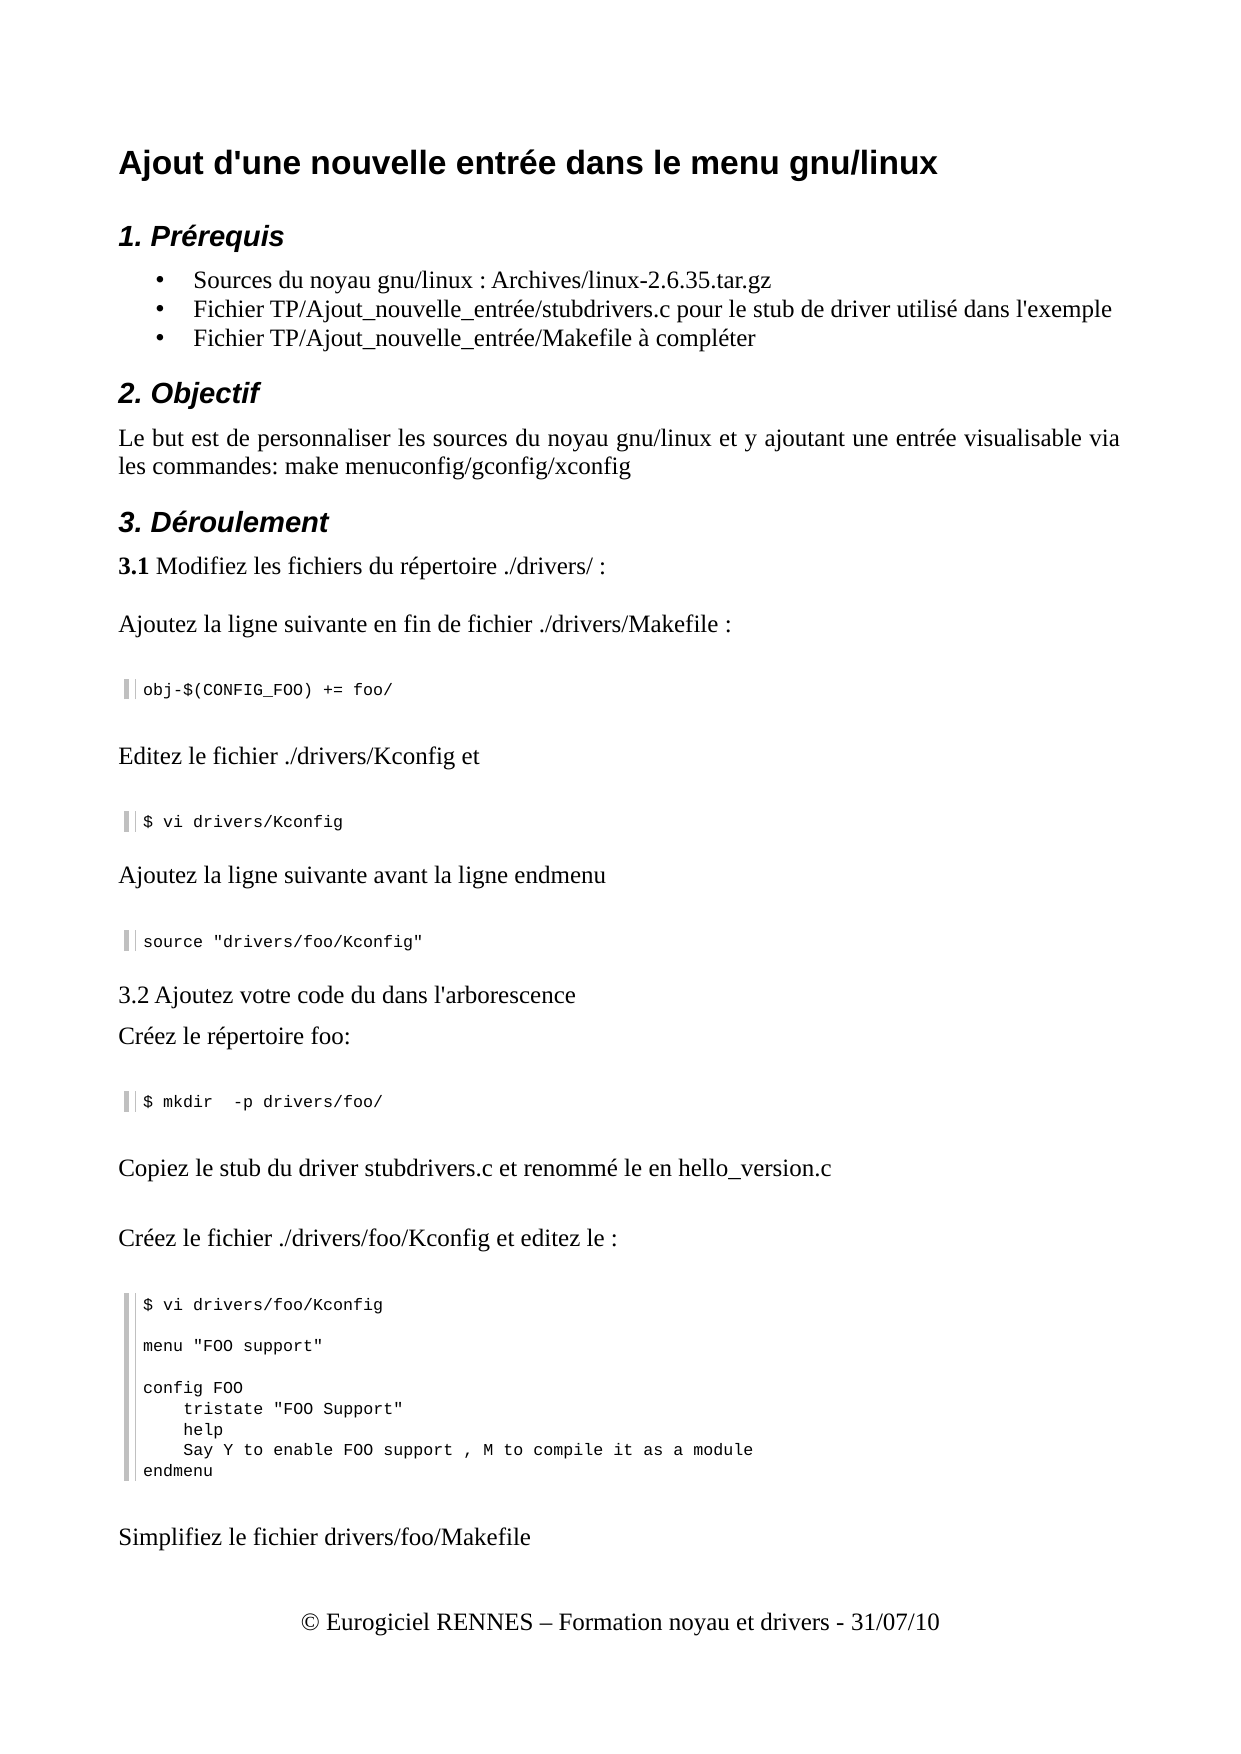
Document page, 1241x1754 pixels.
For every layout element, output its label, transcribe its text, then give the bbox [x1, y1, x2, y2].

text Copiez le stub du driver stubdrivers.c et renommé le en hello_version.c [118, 1153, 1122, 1182]
text help [136, 1418, 1063, 1439]
text endmenu [136, 1460, 1063, 1481]
text Ajoutez la ligne suivante en fin de fichier ./drivers/Makefile : [118, 609, 1122, 637]
text source "drivers/foo/Kconfig" [136, 930, 1063, 951]
text obj-$(CONFIG_FOO) += foo/ [136, 679, 1063, 699]
text 3.2 Ajoutez votre code du dans l'arborescence [118, 951, 1122, 1009]
text Simplifiez le fichier drivers/foo/Makefile [118, 1522, 1122, 1551]
text config FOO [136, 1377, 1063, 1397]
subtitle 3. Déroulement [118, 505, 1122, 539]
list Fichier TP/Ajout_nouvelle_entrée/stubdrivers.c pour le stub de driver utilisé dans l'exemple [156, 294, 1122, 323]
text Editez le fichier ./drivers/Kconfig et [118, 741, 1122, 798]
text $ vi drivers/Kconfig [136, 811, 1063, 832]
text menu "FOO support" [136, 1335, 1063, 1356]
text Le but est de personnaliser les sources du noyau gnu/linux et y ajoutant une entrée visualisable via les commandes: make menuconfig/gconfig/xconfig [118, 423, 1122, 480]
list Fichier TP/Ajout_nouvelle_entrée/Makefile à compléter [156, 323, 1122, 352]
text $ vi drivers/foo/Kconfig [136, 1293, 1063, 1335]
subtitle Ajout d'une nouvelle entrée dans le menu gnu/linux [118, 143, 1122, 182]
text [129, 1418, 135, 1439]
text Créez le fichier ./drivers/foo/Kconfig et editez le : [118, 1194, 1122, 1281]
text Créez le répertoire foo: [118, 1021, 1122, 1079]
list Sources du noyau gnu/linux : Archives/linux-2.6.35.tar.gz [156, 265, 1122, 294]
text $ mkdir -p drivers/foo/ [136, 1091, 1063, 1112]
text tristate "FOO Support" [136, 1397, 1063, 1418]
text 3.1 Modifiez les fichiers du répertoire ./drivers/ : [118, 551, 1122, 580]
subtitle 1. Prérequis [118, 219, 1122, 253]
text Say Y to enable FOO support , M to compile it as a module [136, 1439, 1063, 1460]
subtitle 2. Objectif [118, 377, 1122, 410]
text Ajoutez la ligne suivante avant la ligne endmenu [118, 832, 1122, 918]
